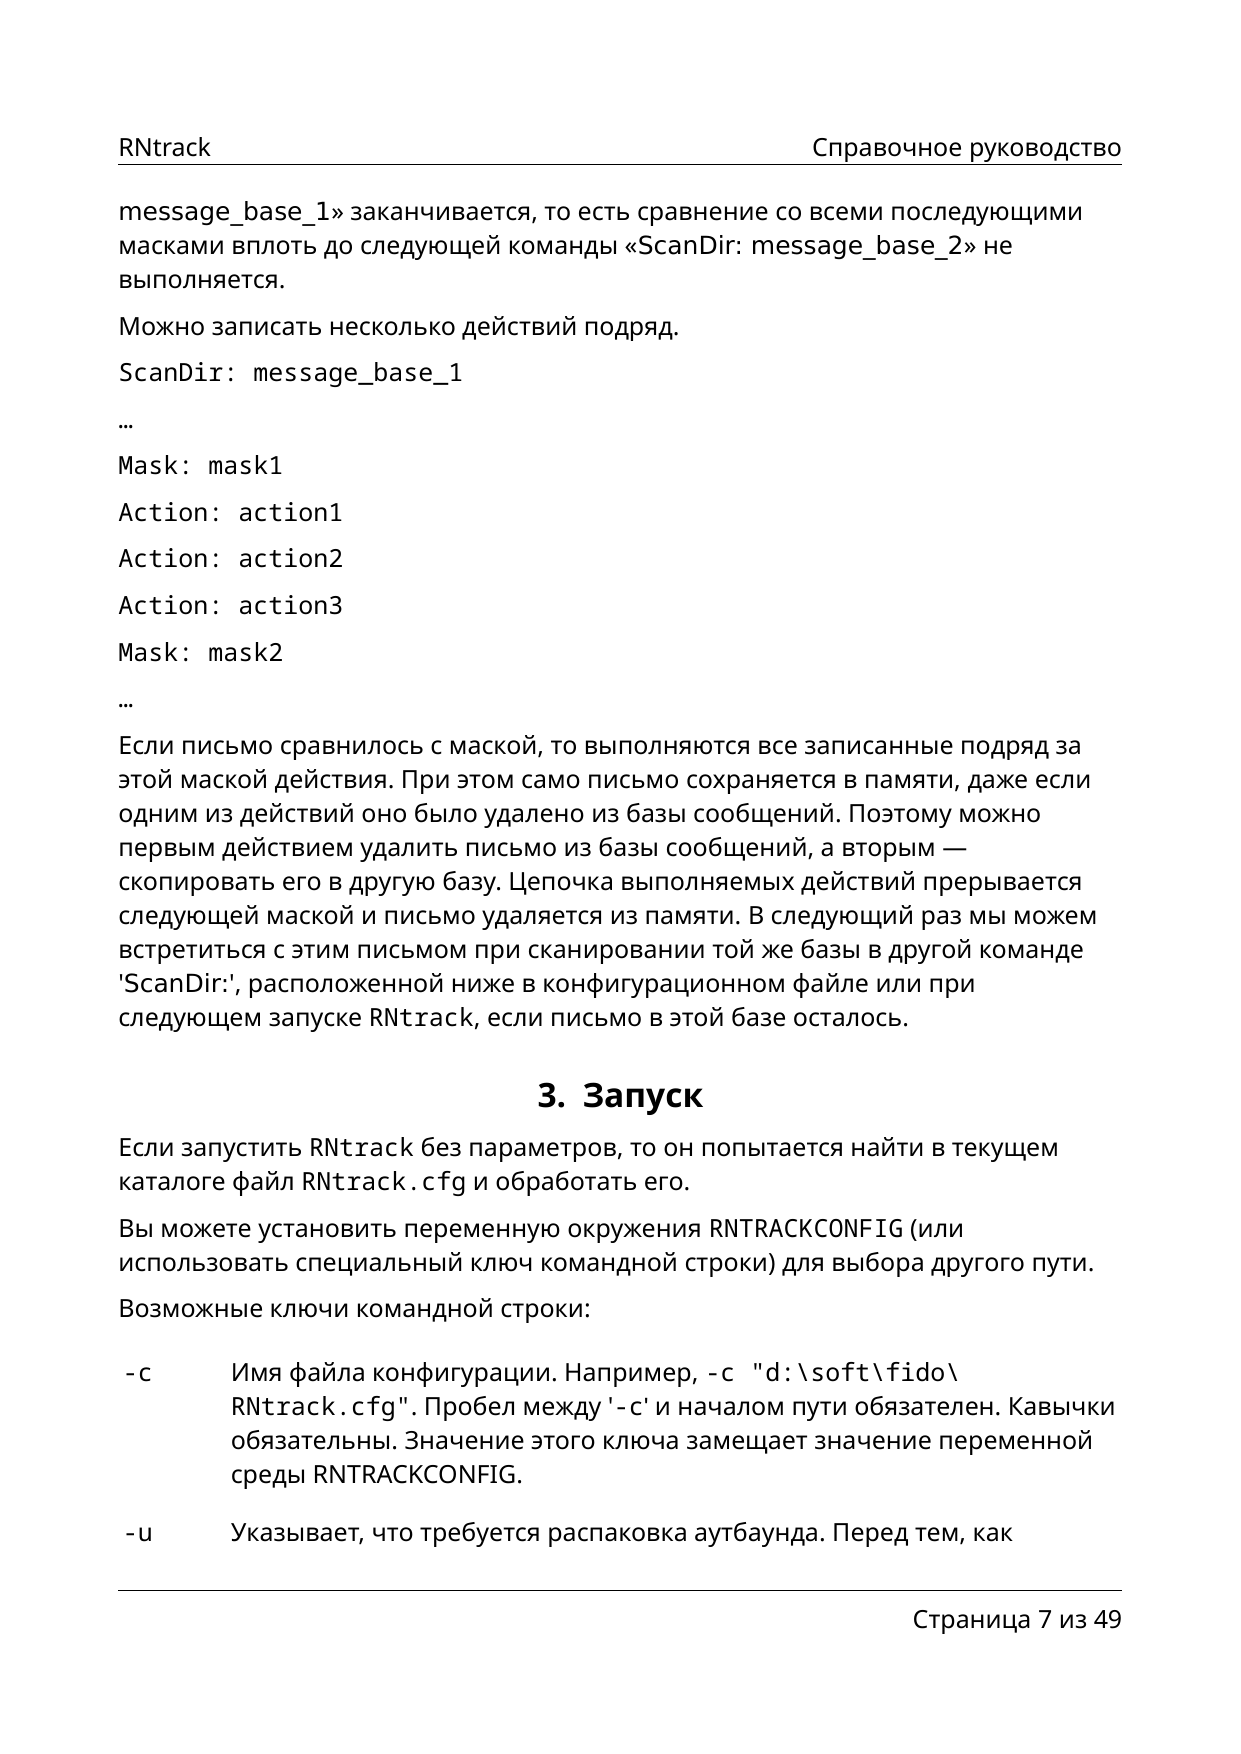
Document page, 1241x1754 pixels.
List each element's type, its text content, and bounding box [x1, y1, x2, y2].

table_cell -u [118, 1497, 226, 1554]
text Если письмо сравнилось с маской, то выполняются все записанные подряд за этой маской действия. При этом само письмо сохраняется в памяти, даже если одним из действий оно было удалено из базы сообщений. Поэтому можно первым действием удалить письмо из базы сообщений, а вторым — скопировать его в другую базу. Цепочка выполняемых действий прерывается следующей маской и письмо удаляется из памяти. В следующий раз мы можем встретиться с этим письмом при сканировании той же базы в другой команде 'ScanDir:', расположенной ниже в конфигурационном файле или при следующем запуске RNtrack, если письмо в этой базе осталось. [118, 727, 1122, 1034]
text Возможные ключи командной строки: [118, 1291, 1122, 1325]
text Mask: mask1 [118, 448, 1122, 482]
text Action: action3 [118, 588, 1122, 622]
text Mask: mask2 [118, 634, 1122, 668]
subtitle Запуск [118, 1071, 1122, 1117]
text … [118, 681, 1122, 715]
text Вы можете установить переменную окружения RNTRACKCONFIG (или использовать специальный ключ командной строки) для выбора другого пути. [118, 1210, 1122, 1278]
text Если запустить RNtrack без параметров, то он попытается найти в текущем каталоге файл RNtrack.cfg и обработать его. [118, 1129, 1122, 1198]
text Можно записать несколько действий подряд. [118, 308, 1122, 342]
text … [118, 401, 1122, 435]
table_cell Указывает, что требуется распаковка аутбаунда. Перед тем, как [226, 1497, 1122, 1554]
text message_base_1» заканчивается, то есть сравнение со всеми последующими масками вплоть до следующей команды «ScanDir: message_base_2» не выполняется. [118, 193, 1122, 296]
text ScanDir: message_base_1 [118, 355, 1122, 389]
table_header -с [118, 1338, 226, 1497]
text Action: action2 [118, 541, 1122, 575]
text Action: action1 [118, 494, 1122, 528]
table_header Имя файла конфигурации. Например, -c "d:\soft\fido\RNtrack.cfg". Пробел между '-c' и началом пути обязателен. Кавычки обязательны. Значение этого ключа замещает значение переменной среды RNTRACKCONFIG. [226, 1338, 1122, 1497]
